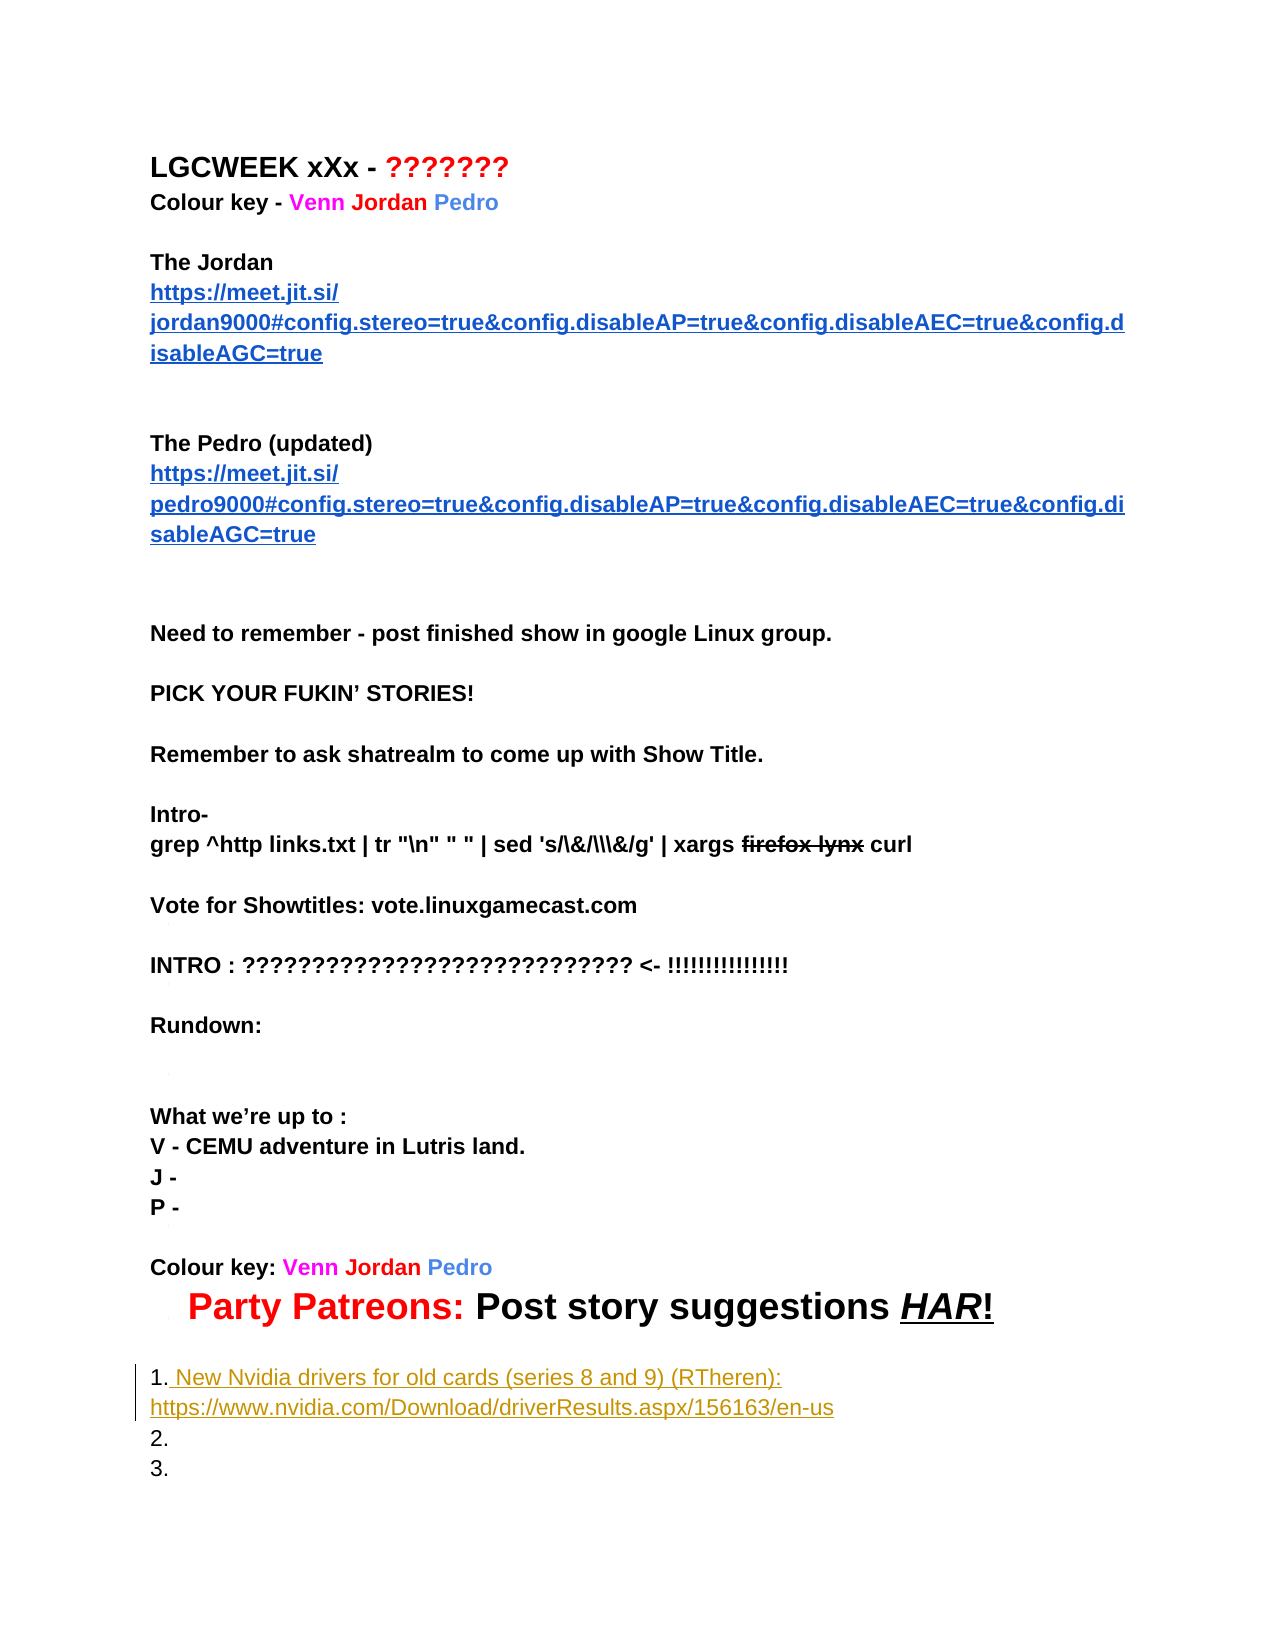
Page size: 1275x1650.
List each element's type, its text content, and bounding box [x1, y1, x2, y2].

text Colour key: Venn Jordan Pedro [150, 1254, 1125, 1281]
text The Pedro (updated) [150, 430, 1125, 457]
text Need to remember - post finished show in google Linux group. [150, 620, 1125, 646]
text https://meet.jit.si/jordan9000#config.stereo=true&config.disableAP=true&config.disableAEC=true&config.d [150, 279, 1125, 332]
text Party Patreons: Post story suggestions HAR! [150, 1284, 1125, 1327]
text Colour key - Venn Jordan Pedro [150, 188, 1125, 215]
text Intro- [150, 801, 1125, 827]
text 1. New Nvidia drivers for old cards (series 8 and 9) (RTheren): https://www.nvidia.com/Download/driverResults.aspx/156163/en-us [150, 1364, 1125, 1421]
text V - CEMU adventure in Lutris land. [150, 1133, 1125, 1160]
text LGCWEEK xXx - ??????? [150, 150, 1125, 183]
text Rundown: [150, 1012, 1125, 1039]
text 2. [150, 1424, 1125, 1451]
text The Jordan [150, 249, 1125, 275]
text sableAGC=true [150, 515, 1125, 547]
text https://meet.jit.si/pedro9000#config.stereo=true&config.disableAP=true&config.disableAEC=true&config.di [150, 460, 1125, 513]
text Remember to ask shatrealm to come up with Show Title. [150, 741, 1125, 767]
text PICK YOUR FUKIN’ STORIES! [150, 680, 1125, 707]
text P - [150, 1194, 1125, 1220]
text isableAGC=true [150, 333, 1125, 366]
text What we’re up to : [150, 1103, 1125, 1129]
text INTRO : ???????????????????????????? <- !!!!!!!!!!!!!!!! [150, 952, 1125, 978]
text grep ^http links.txt | tr "\n" " " | sed 's/\&/\\\&/g' | xargs firefox lynx curl [150, 831, 1125, 858]
text J - [150, 1163, 1125, 1190]
text 3. [150, 1455, 1125, 1481]
text Vote for Showtitles: vote.linuxgamecast.com [150, 892, 1125, 918]
